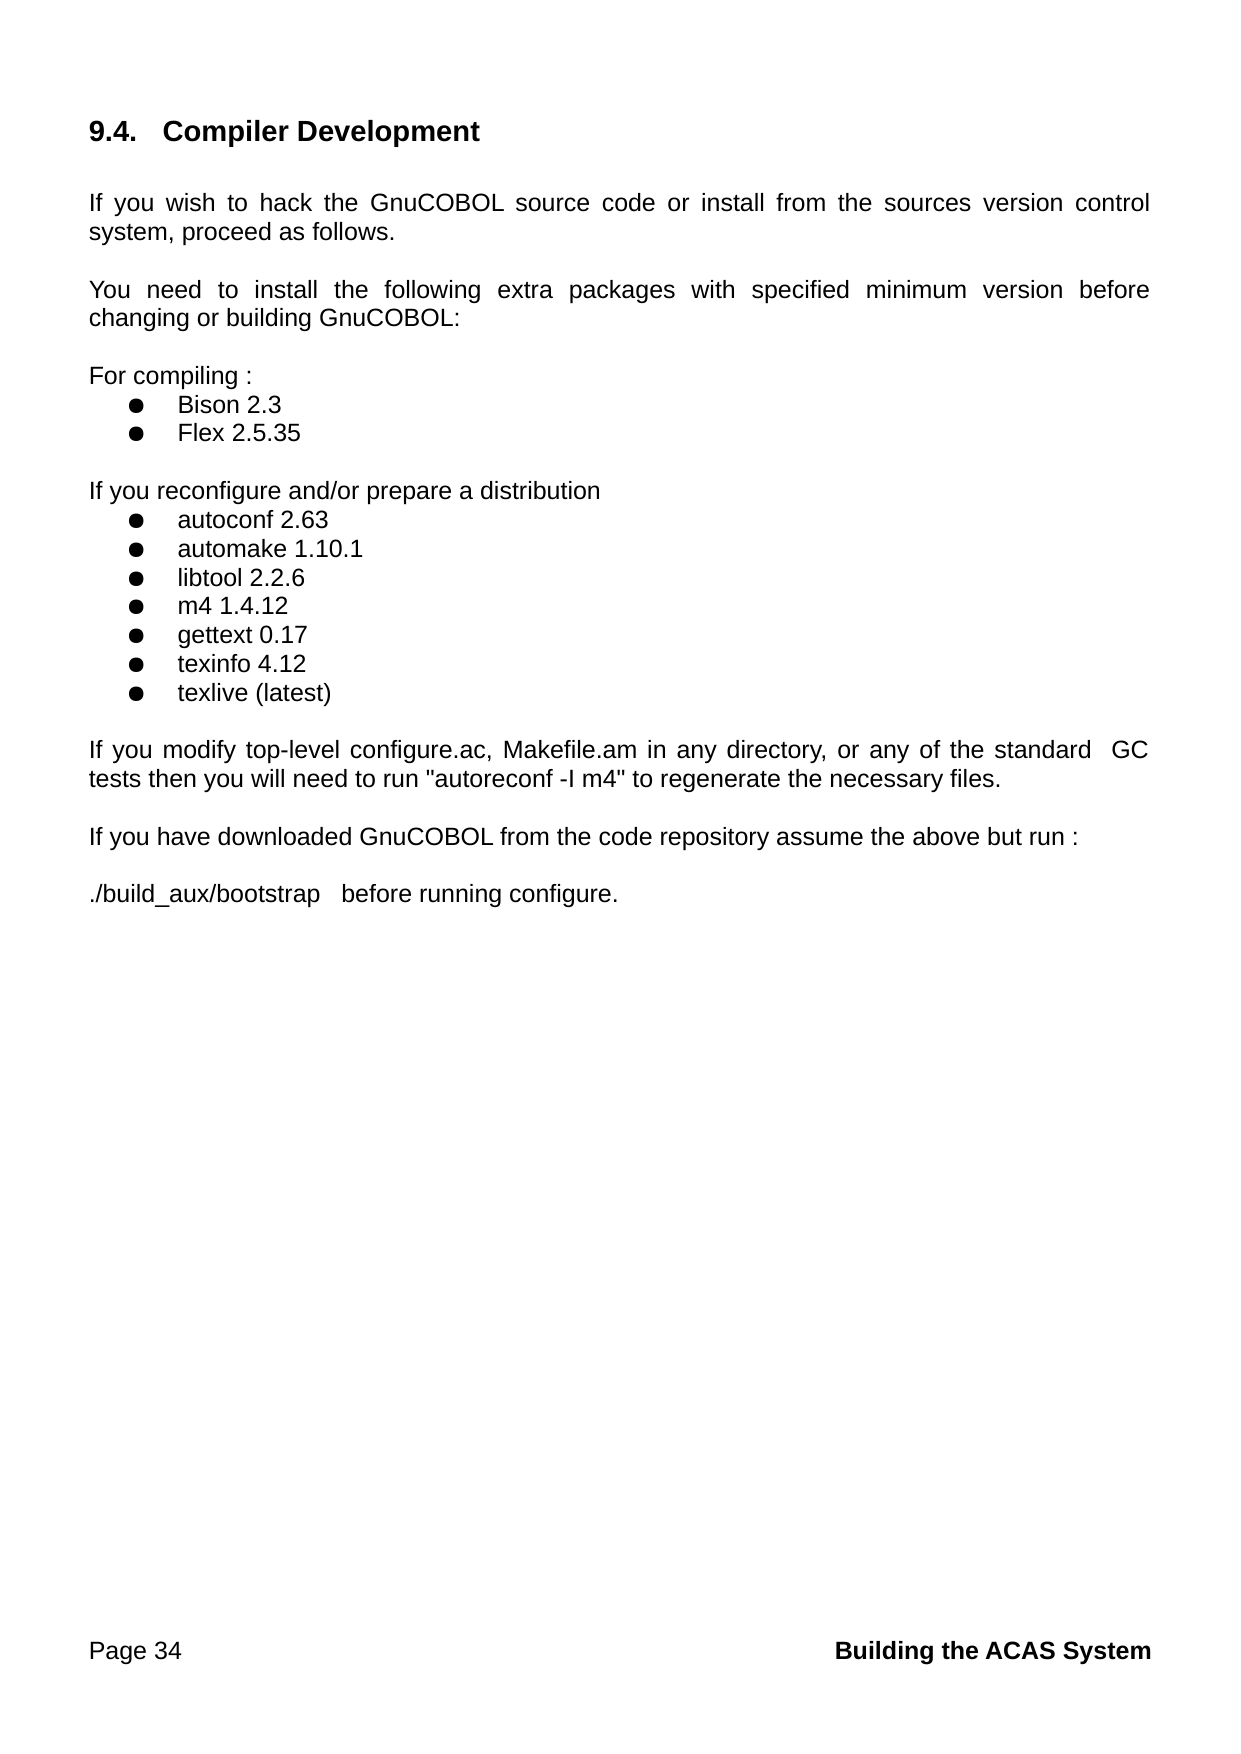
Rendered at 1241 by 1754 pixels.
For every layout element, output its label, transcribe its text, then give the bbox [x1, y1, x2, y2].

list Bison 2.3 [126, 389, 1152, 418]
list Flex 2.5.35 [126, 418, 1152, 447]
text ./build_aux/bootstrap before running configure. [88, 879, 1152, 908]
subtitle Compiler Development [88, 113, 1152, 147]
text If you have downloaded GnuCOBOL from the code repository assume the above but run : [88, 822, 1152, 851]
text If you wish to hack the GnuCOBOL source code or install from the sources version control system, proceed as follows. [88, 188, 1152, 246]
list autoconf 2.63 [126, 505, 1152, 534]
list automake 1.10.1 [126, 534, 1152, 562]
text If you reconfigure and/or prepare a distribution [88, 476, 1152, 505]
text If you modify top-level configure.ac, Makefile.am in any directory, or any of the standard GC tests then you will need to run "autoreconf -I m4" to regenerate the necessary files. [88, 736, 1152, 793]
list libtool 2.2.6 [126, 562, 1152, 591]
text You need to install the following extra packages with specified minimum version before changing or building GnuCOBOL: [88, 274, 1152, 332]
text For compiling : [88, 361, 1152, 389]
list gettext 0.17 [126, 620, 1152, 649]
list texinfo 4.12 [126, 649, 1152, 678]
list texlive (latest) [126, 678, 1152, 707]
list m4 1.4.12 [126, 591, 1152, 620]
